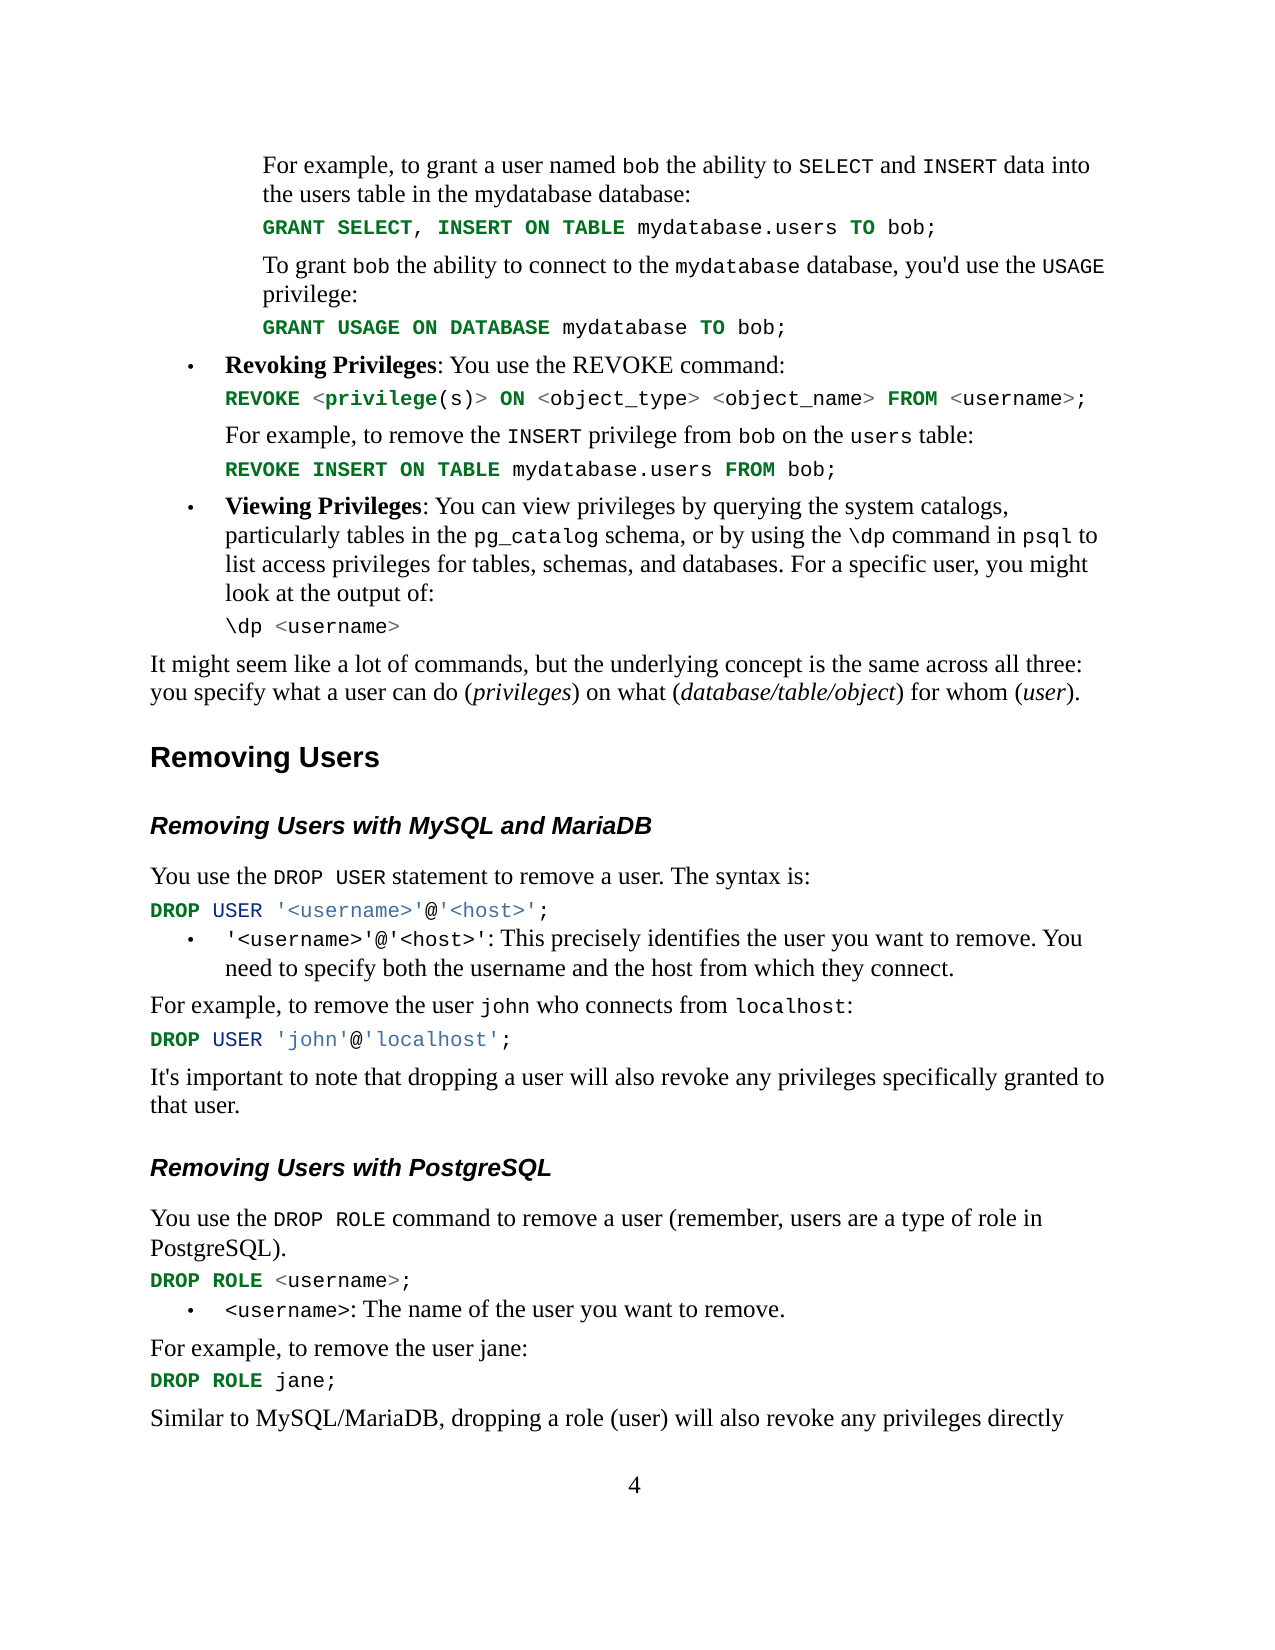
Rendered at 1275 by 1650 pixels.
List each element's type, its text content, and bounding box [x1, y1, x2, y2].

subtitle Removing Users with PostgreSQL [150, 1153, 1125, 1182]
text It's important to note that dropping a user will also revoke any privileges specifically granted to that user. [150, 1062, 1125, 1119]
list GRANT SELECT, INSERT ON TABLE mydatabase.users TO bob; [225, 217, 1125, 241]
text DROP ROLE jane; [150, 1370, 1125, 1394]
list REVOKE INSERT ON TABLE mydatabase.users FROM bob; [187, 459, 1125, 482]
list Revoking Privileges: You use the REVOKE command: [187, 350, 1125, 378]
text DROP USER 'john'@'localhost'; [150, 1029, 1125, 1053]
text It might seem like a lot of commands, but the underlying concept is the same across all three: you specify what a user can do (privileges) on what (database/table/object) for whom (user). [150, 649, 1125, 706]
subtitle Removing Users [150, 740, 1125, 774]
list \dp <username> [187, 616, 1125, 640]
list GRANT USAGE ON DATABASE mydatabase TO bob; [225, 317, 1125, 341]
text For example, to remove the user john who connects from localhost: [150, 991, 1125, 1020]
subtitle Removing Users with MySQL and MariaDB [150, 811, 1125, 840]
text DROP USER '<username>'@'<host>'; [150, 900, 1125, 923]
list For example, to remove the INSERT privilege from bob on the users table: [187, 420, 1125, 450]
text For example, to remove the user jane: [150, 1333, 1125, 1361]
text DROP ROLE <username>; [150, 1271, 1125, 1294]
list '<username>'@'<host>': This precisely identifies the user you want to remove. You need to specify both the username and the host from which they connect. [187, 923, 1125, 982]
text You use the DROP ROLE command to remove a user (remember, users are a type of role in PostgreSQL). [150, 1203, 1125, 1262]
list Viewing Privileges: You can view privileges by querying the system catalogs, particularly tables in the pg_catalog schema, or by using the \dp command in psql to list access privileges for tables, schemas, and databases. For a specific user, you might look at the output of: [187, 491, 1125, 607]
list To grant bob the ability to connect to the mydatabase database, you'd use the USAGE privilege: [225, 250, 1125, 308]
text Similar to MySQL/MariaDB, dropping a role (user) will also revoke any privileges directly [150, 1403, 1125, 1432]
list For example, to grant a user named bob the ability to SELECT and INSERT data into the users table in the mydatabase database: [225, 150, 1125, 208]
list REVOKE <privilege(s)> ON <object_type> <object_name> FROM <username>; [187, 387, 1125, 411]
text You use the DROP USER statement to remove a user. The syntax is: [150, 861, 1125, 891]
list <username>: The name of the user you want to remove. [187, 1294, 1125, 1324]
